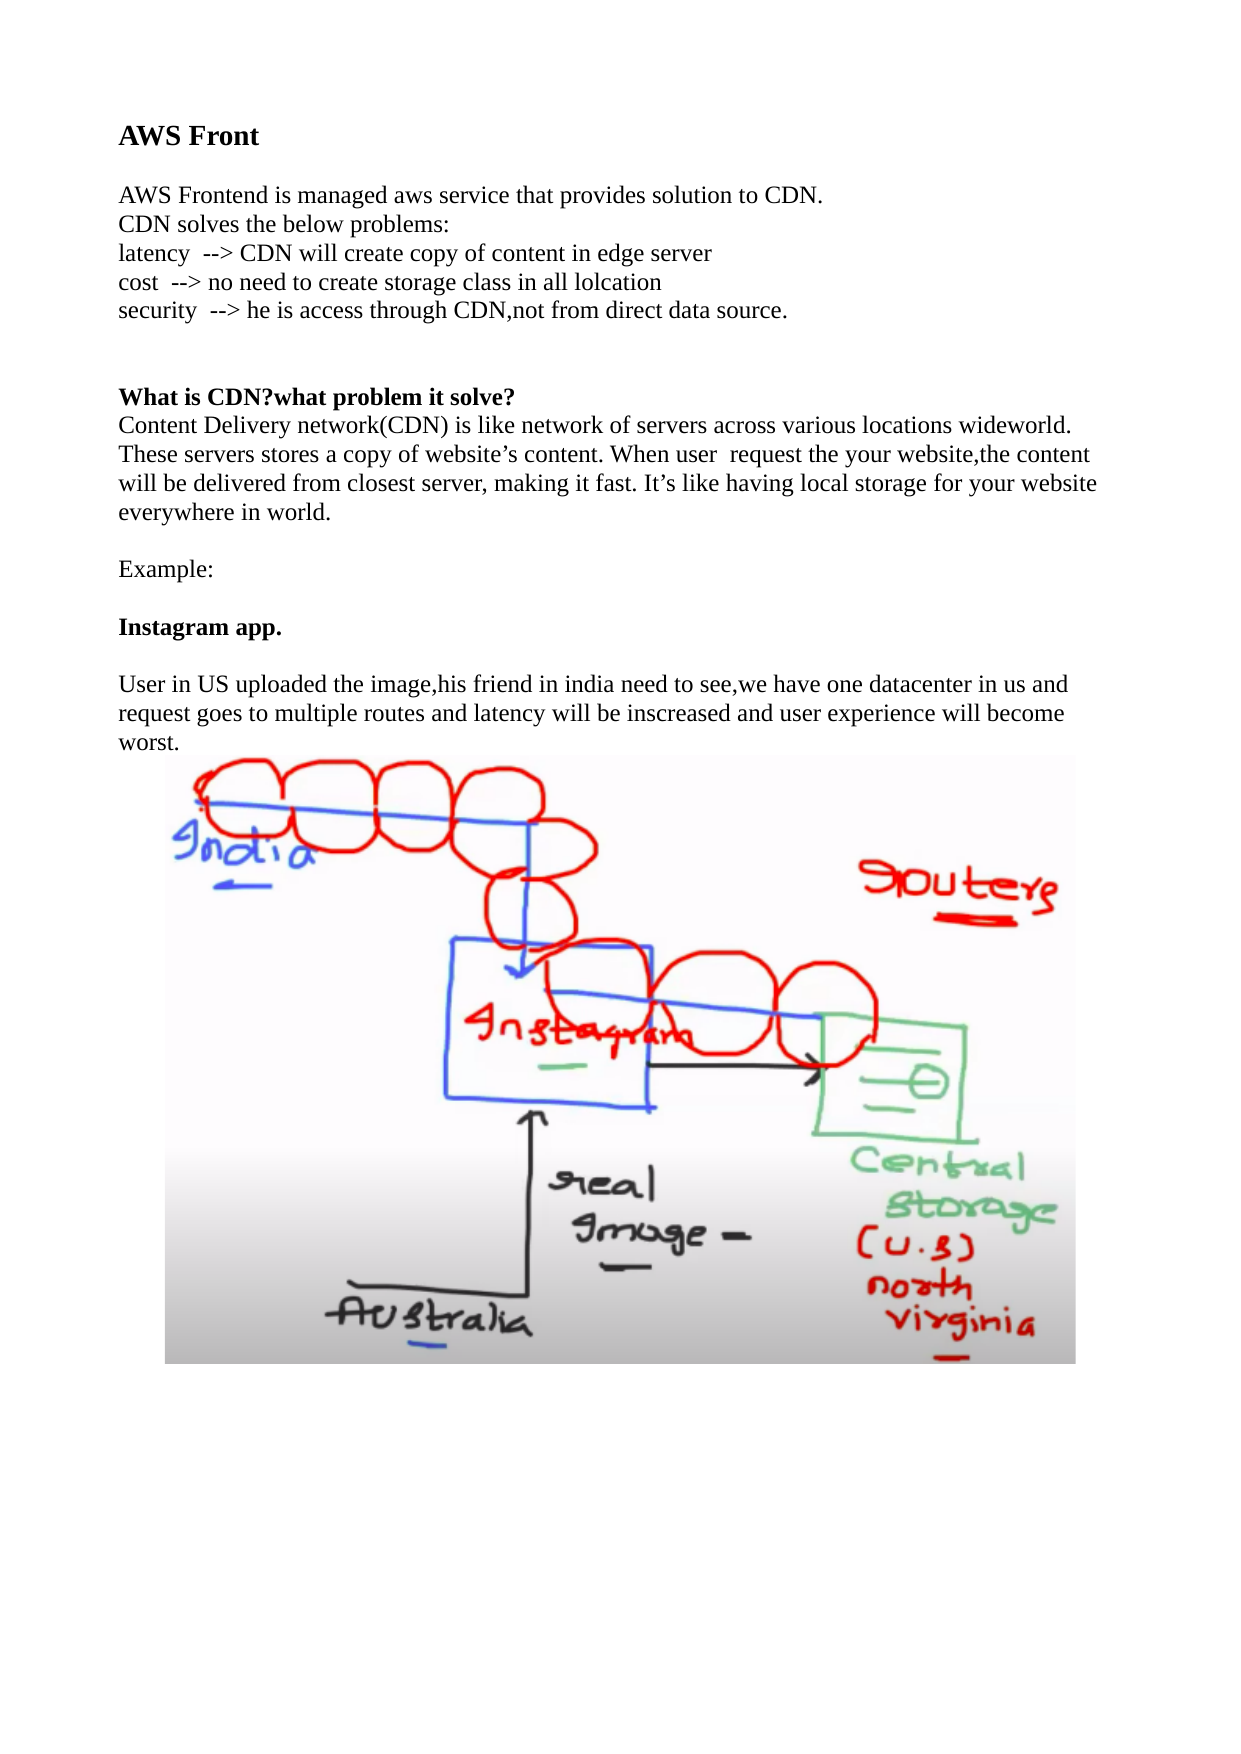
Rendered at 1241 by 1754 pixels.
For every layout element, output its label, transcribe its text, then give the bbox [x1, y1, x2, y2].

text Example: [118, 554, 1122, 583]
text AWS Front [118, 118, 1122, 152]
text cost --> no need to create storage class in all lolcation [118, 267, 1122, 295]
picture [164, 755, 1076, 1364]
text Instagram app. [118, 612, 1122, 640]
text AWS Frontend is managed aws service that provides solution to CDN. [118, 180, 1122, 209]
text CDN solves the below problems: [118, 209, 1122, 238]
text latency --> CDN will create copy of content in edge server [118, 238, 1122, 267]
text security --> he is access through CDN,not from direct data source. [118, 295, 1122, 324]
text These servers stores a copy of website’s content. When user request the your website,the content will be delivered from closest server, making it fast. It’s like having local storage for your website everywhere in world. [118, 439, 1122, 525]
text Content Delivery network(CDN) is like network of servers across various locations wideworld. [118, 410, 1122, 439]
text What is CDN?what problem it solve? [118, 382, 1122, 410]
text User in US uploaded the image,his friend in india need to see,we have one datacenter in us and request goes to multiple routes and latency will be inscreased and user experience will become worst. [118, 669, 1122, 755]
